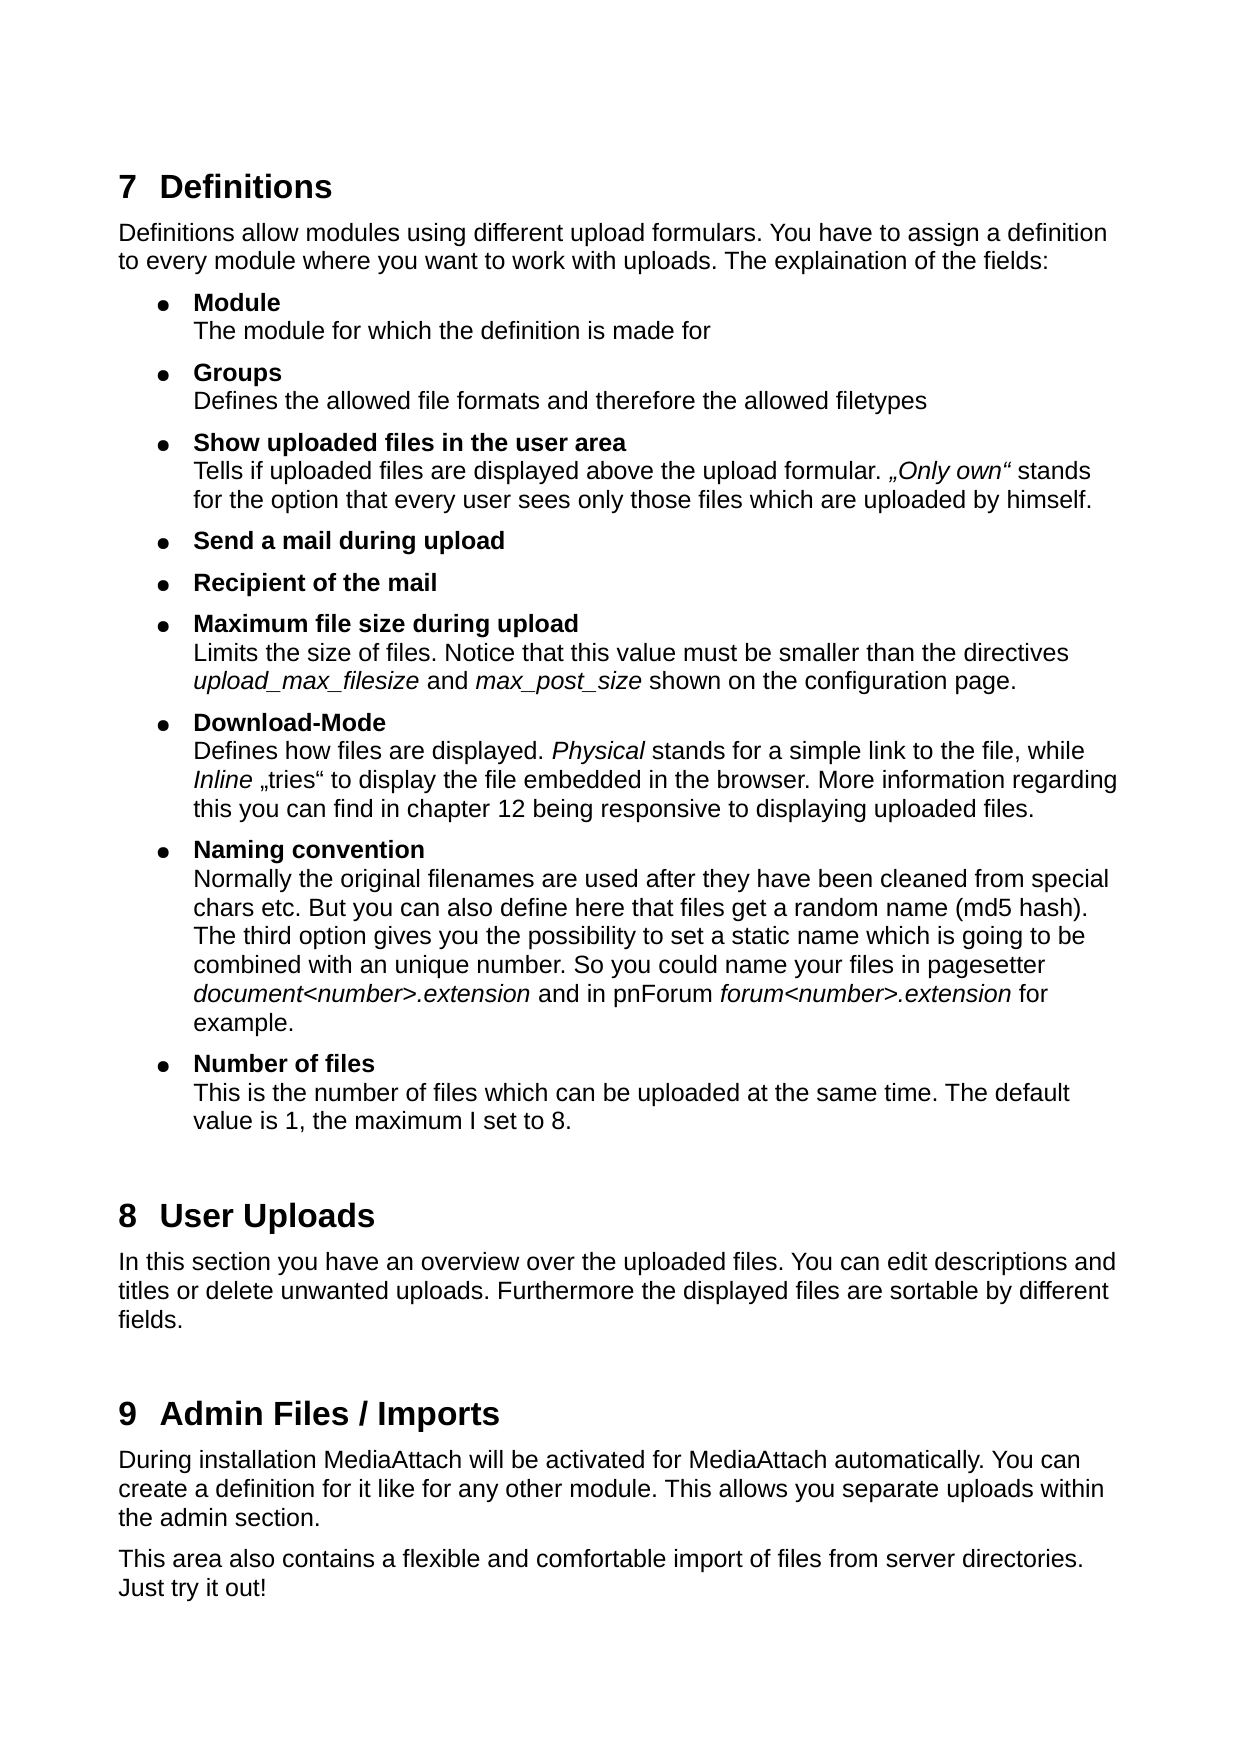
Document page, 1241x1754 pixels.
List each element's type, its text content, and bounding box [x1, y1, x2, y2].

list Module The module for which the definition is made for [156, 288, 1122, 345]
list Naming convention Normally the original filenames are used after they have been cleaned from special chars etc. But you can also define here that files get a random name (md5 hash). The third option gives you the possibility to set a static name which is going to be combined with an unique number. So you could name your files in pagesetter document<number>.extension and in pnForum forum<number>.extension for example. [156, 835, 1122, 1036]
text Definitions allow modules using different upload formulars. You have to assign a definition to every module where you want to work with uploads. The explaination of the fields: [118, 218, 1122, 275]
subtitle Definitions [118, 167, 1122, 205]
list Recipient of the mail [156, 568, 1122, 596]
list Maximum file size during upload Limits the size of files. Notice that this value must be smaller than the directives upload_max_filesize and max_post_size shown on the configuration page. [156, 609, 1122, 695]
subtitle User Uploads [118, 1196, 1122, 1235]
list Groups Defines the allowed file formats and therefore the allowed filetypes [156, 358, 1122, 415]
list Show uploaded files in the user area Tells if uploaded files are displayed above the upload formular. „Only own“ stands for the option that every user sees only those files which are uploaded by himself. [156, 428, 1122, 514]
text This area also contains a flexible and comfortable import of files from server directories. Just try it out! [118, 1544, 1122, 1602]
text During installation MediaAttach will be activated for MediaAttach automatically. You can create a definition for it like for any other module. This allows you separate uploads within the admin section. [118, 1445, 1122, 1532]
list Number of files This is the number of files which can be uploaded at the same time. The default value is 1, the maximum I set to 8. [156, 1049, 1122, 1135]
text In this section you have an overview over the uploaded files. You can edit descriptions and titles or delete unwanted uploads. Furthermore the displayed files are sortable by different fields. [118, 1247, 1122, 1333]
subtitle Admin Files / Imports [118, 1394, 1122, 1433]
list Download-Mode Defines how files are displayed. Physical stands for a simple link to the file, while Inline „tries“ to display the file embedded in the browser. More information regarding this you can find in chapter 12 being responsive to displaying uploaded files. [156, 708, 1122, 823]
list Send a mail during upload [156, 526, 1122, 555]
